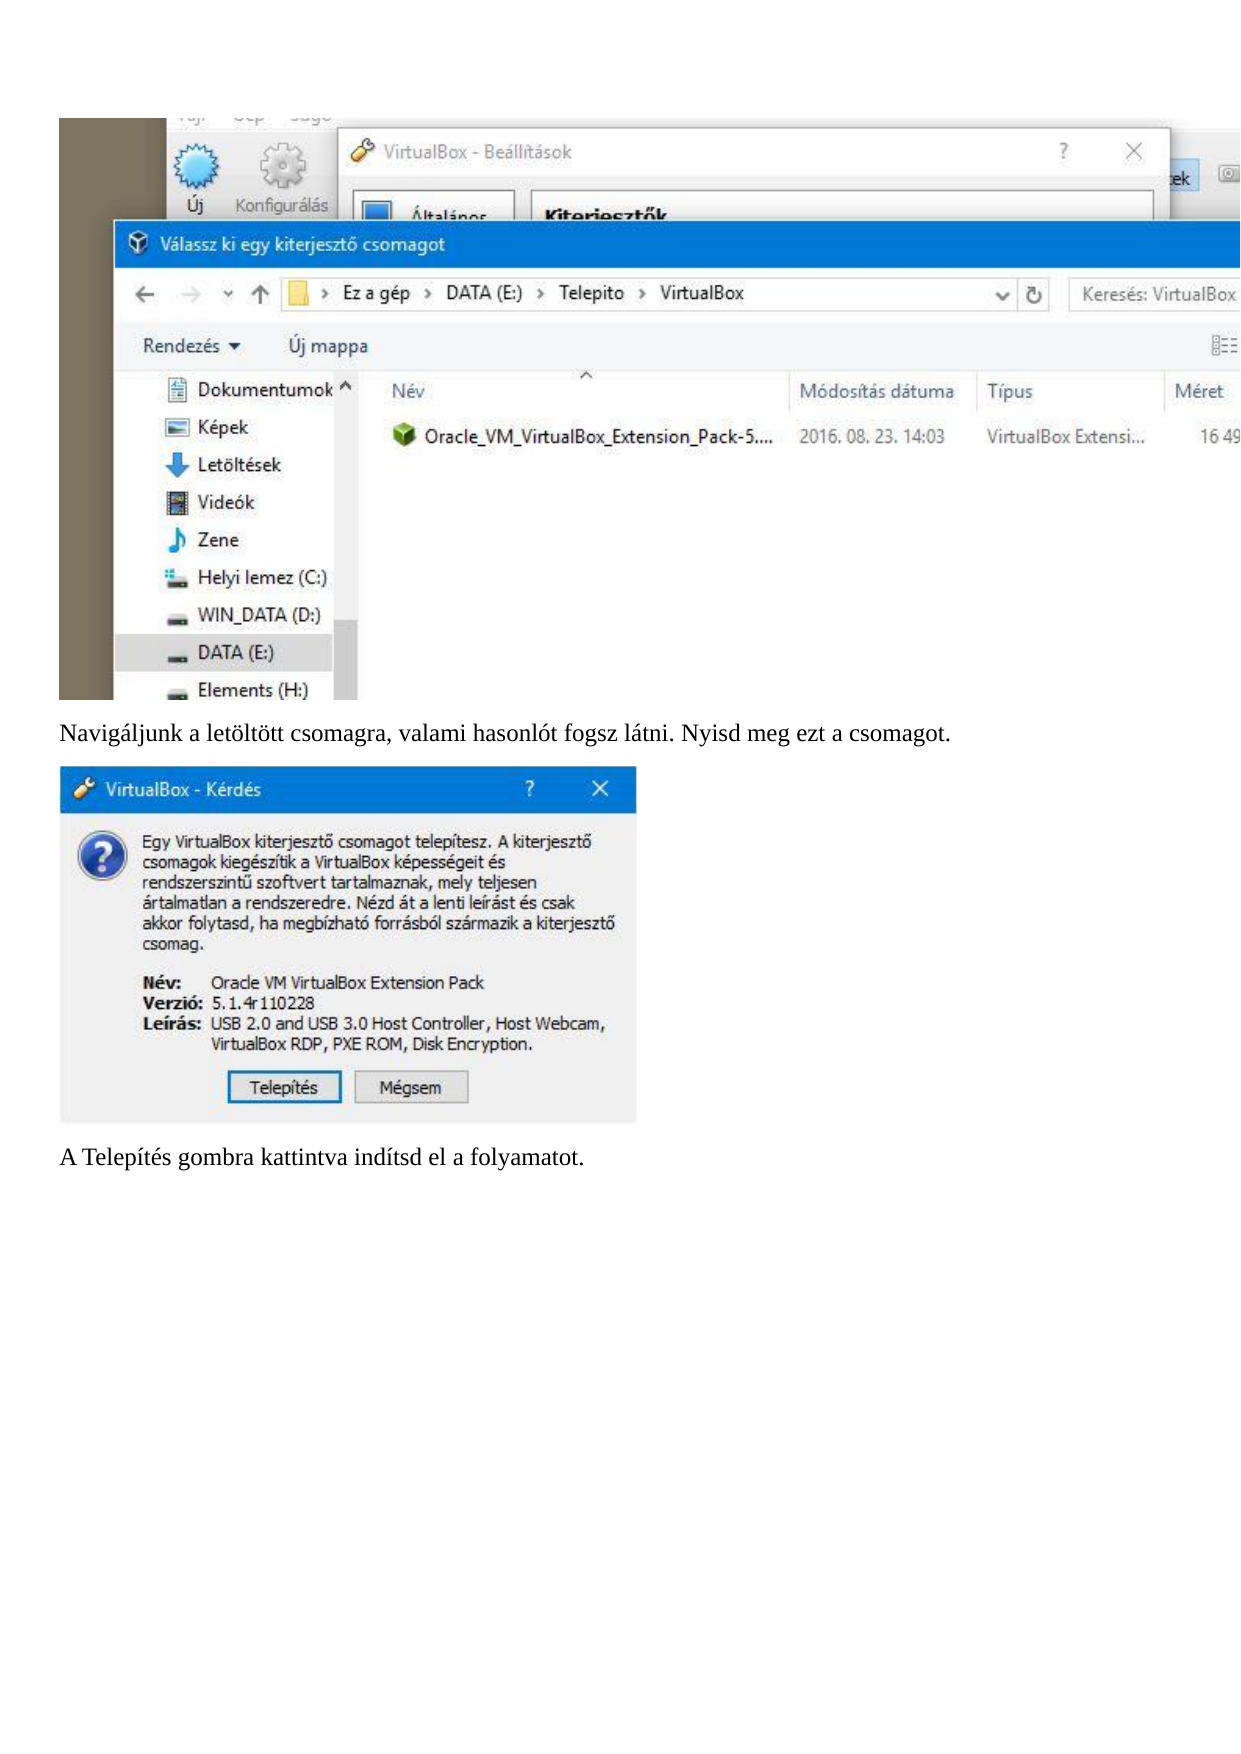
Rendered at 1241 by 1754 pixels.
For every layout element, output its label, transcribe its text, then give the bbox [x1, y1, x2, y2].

text A Telepítés gombra kattintva indítsd el a folyamatot. [59, 1142, 1181, 1171]
picture [59, 118, 1241, 700]
text Navigáljunk a letöltött csomagra, valami hasonlót fogsz látni. Nyisd meg ezt a csomagot. [59, 718, 1181, 747]
picture [59, 766, 638, 1124]
